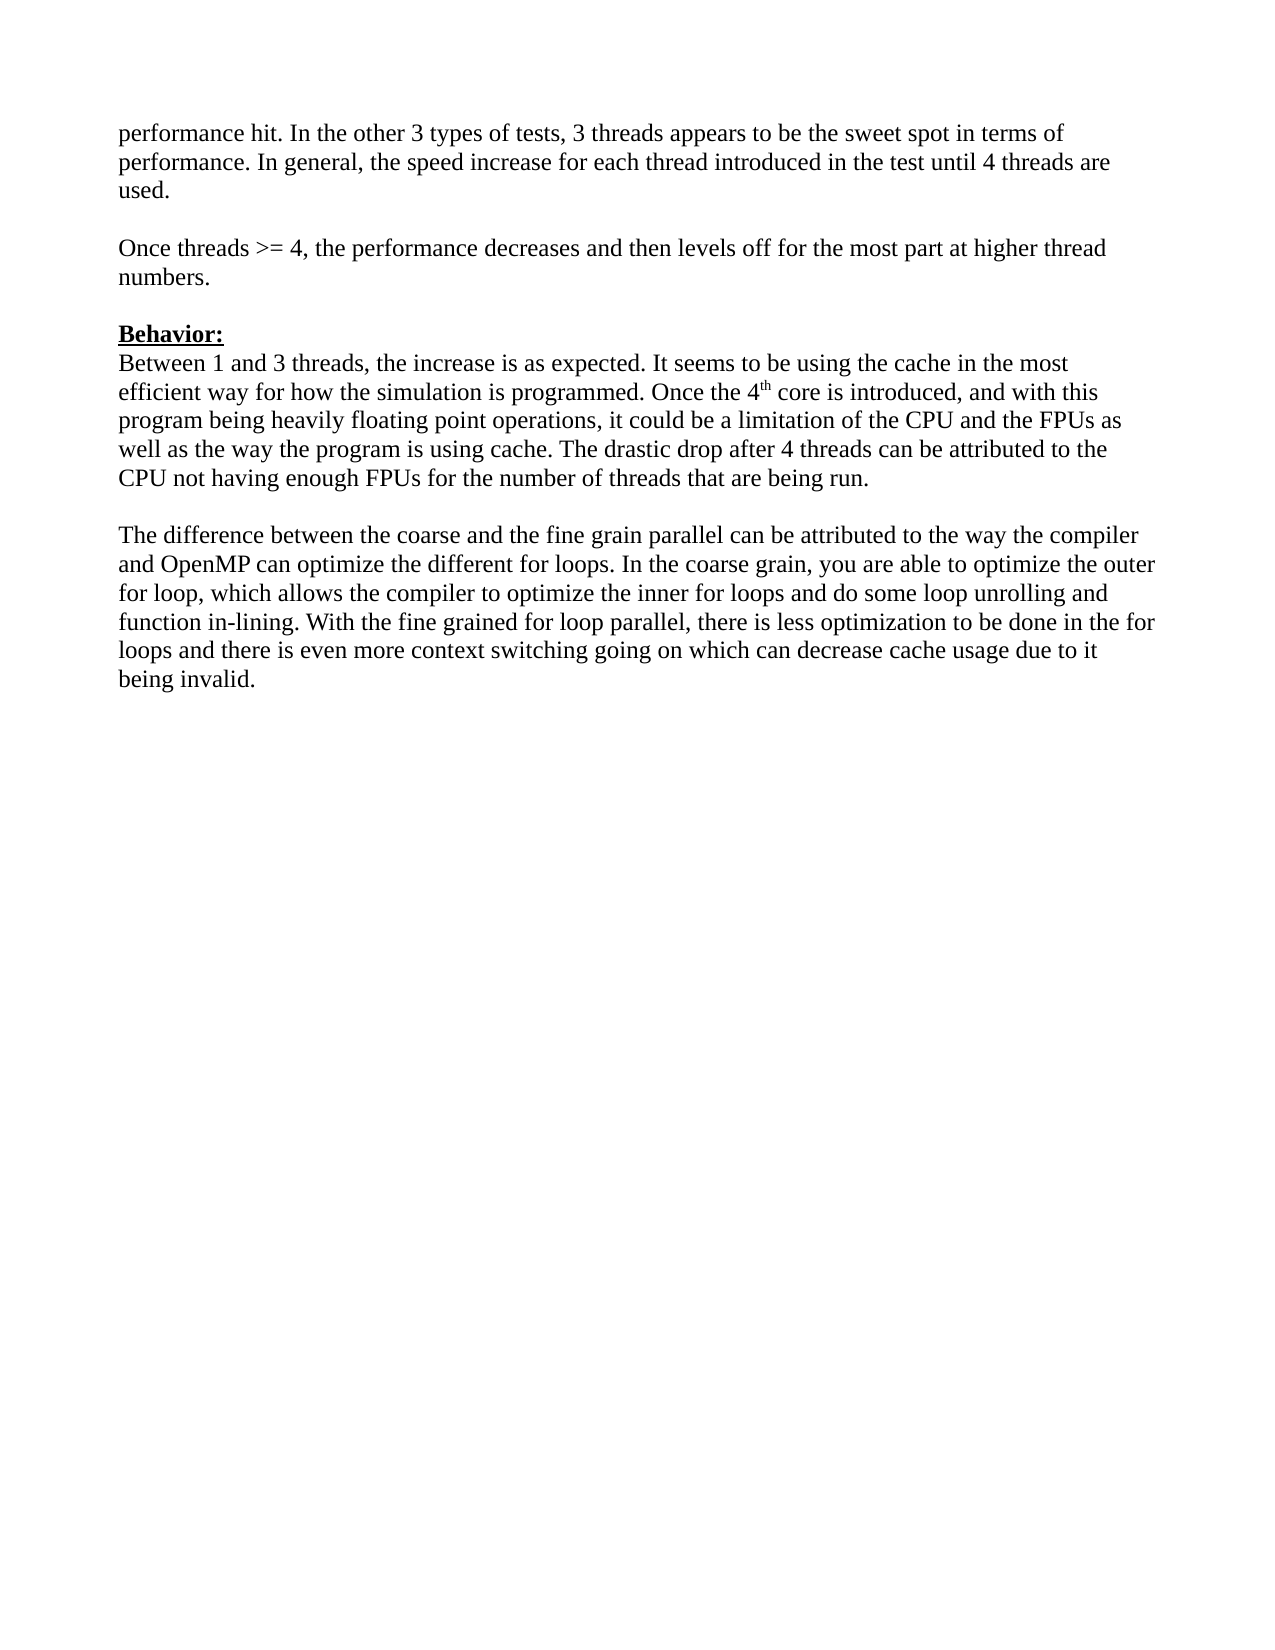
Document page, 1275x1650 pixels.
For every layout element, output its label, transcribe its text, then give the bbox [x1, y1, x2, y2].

text The difference between the coarse and the fine grain parallel can be attributed to the way the compiler and OpenMP can optimize the different for loops. In the coarse grain, you are able to optimize the outer for loop, which allows the compiler to optimize the inner for loops and do some loop unrolling and function in-lining. With the fine grained for loop parallel, there is less optimization to be done in the for loops and there is even more context switching going on which can decrease cache usage due to it being invalid. [118, 521, 1157, 693]
text Once threads >= 4, the performance decreases and then levels off for the most part at higher thread numbers. [118, 233, 1157, 291]
text performance hit. In the other 3 types of tests, 3 threads appears to be the sweet spot in terms of performance. In general, the speed increase for each thread introduced in the test until 4 threads are used. [118, 118, 1157, 204]
text Behavior: [118, 319, 1157, 348]
text Between 1 and 3 threads, the increase is as expected. It seems to be using the cache in the most efficient way for how the simulation is programmed. Once the 4th core is introduced, and with this program being heavily floating point operations, it could be a limitation of the CPU and the FPUs as well as the way the program is using cache. The drastic drop after 4 threads can be attributed to the CPU not having enough FPUs for the number of threads that are being run. [118, 348, 1157, 492]
